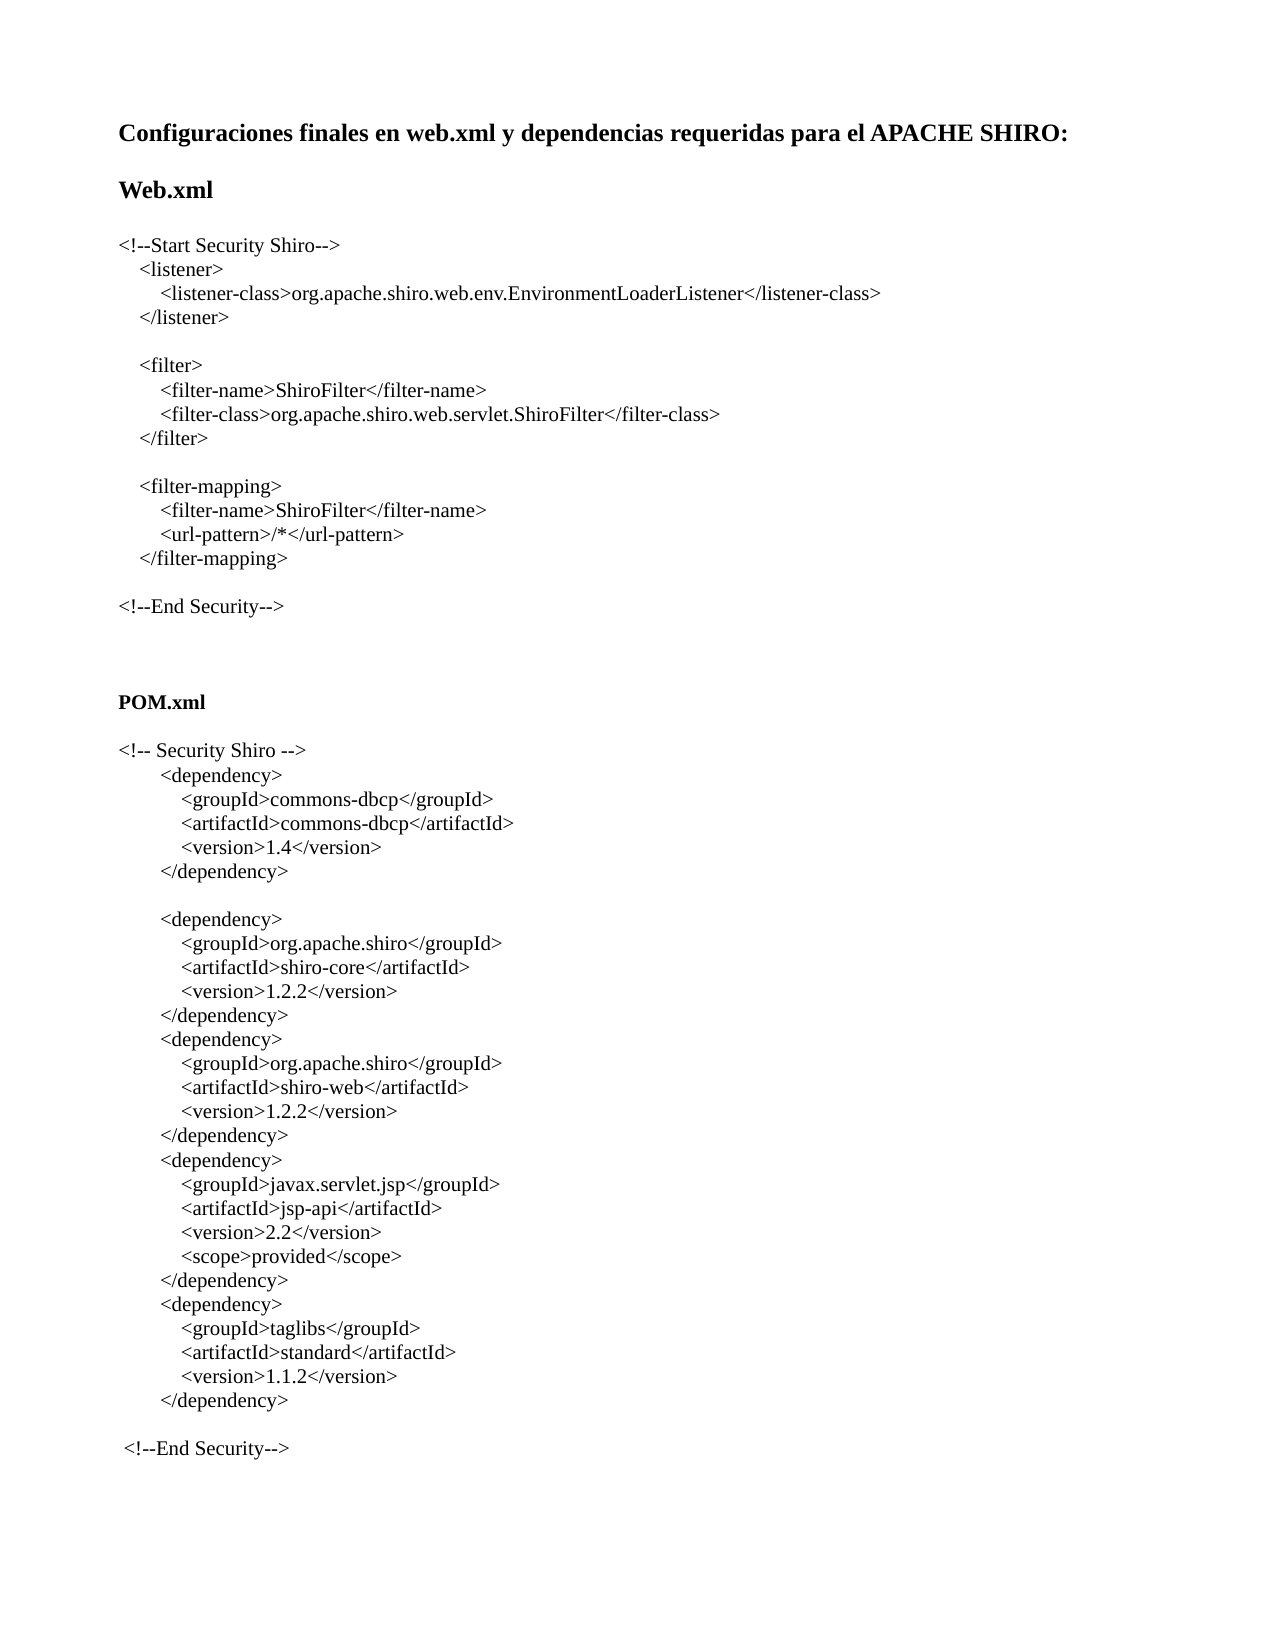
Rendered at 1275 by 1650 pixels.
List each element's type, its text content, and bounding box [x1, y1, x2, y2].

text <artifactId>commons-dbcp</artifactId> [118, 811, 1157, 835]
text Configuraciones finales en web.xml y dependencias requeridas para el APACHE SHIRO: [118, 118, 1157, 147]
text <!--End Security--> [118, 594, 1157, 618]
text <dependency> [118, 1292, 1157, 1316]
text <dependency> [118, 1147, 1157, 1172]
text </filter> [118, 426, 1157, 450]
text <!--End Security--> [118, 1436, 1157, 1460]
text <version>2.2</version> [118, 1220, 1157, 1244]
text <filter-mapping> [118, 474, 1157, 498]
text <listener> [118, 257, 1157, 281]
text </dependency> [118, 859, 1157, 883]
text <artifactId>shiro-core</artifactId> [118, 955, 1157, 979]
text <filter-class>org.apache.shiro.web.servlet.ShiroFilter</filter-class> [118, 402, 1157, 426]
text </dependency> [118, 1003, 1157, 1027]
text <artifactId>standard</artifactId> [118, 1340, 1157, 1364]
text <dependency> [118, 907, 1157, 931]
text </filter-mapping> [118, 546, 1157, 570]
text <groupId>org.apache.shiro</groupId> [118, 1051, 1157, 1075]
text <listener-class>org.apache.shiro.web.env.EnvironmentLoaderListener</listener-class> [118, 281, 1157, 305]
text <dependency> [118, 762, 1157, 787]
text <filter-name>ShiroFilter</filter-name> [118, 377, 1157, 402]
text <scope>provided</scope> [118, 1244, 1157, 1268]
text </dependency> [118, 1388, 1157, 1412]
text </dependency> [118, 1268, 1157, 1292]
text <version>1.1.2</version> [118, 1364, 1157, 1388]
text <!-- Security Shiro --> [118, 738, 1157, 762]
text <artifactId>jsp-api</artifactId> [118, 1196, 1157, 1220]
text Web.xml [118, 176, 1157, 204]
text <version>1.2.2</version> [118, 979, 1157, 1003]
text <groupId>commons-dbcp</groupId> [118, 787, 1157, 811]
text <dependency> [118, 1027, 1157, 1051]
text <filter-name>ShiroFilter</filter-name> [118, 498, 1157, 522]
text <groupId>javax.servlet.jsp</groupId> [118, 1172, 1157, 1196]
text <url-pattern>/*</url-pattern> [118, 522, 1157, 546]
text <groupId>taglibs</groupId> [118, 1316, 1157, 1340]
text <!--Start Security Shiro--> [118, 233, 1157, 257]
text <version>1.4</version> [118, 835, 1157, 859]
text POM.xml [118, 690, 1157, 714]
text </dependency> [118, 1123, 1157, 1147]
text <filter> [118, 353, 1157, 377]
text <artifactId>shiro-web</artifactId> [118, 1075, 1157, 1099]
text </listener> [118, 305, 1157, 329]
text <groupId>org.apache.shiro</groupId> [118, 931, 1157, 955]
text <version>1.2.2</version> [118, 1099, 1157, 1123]
